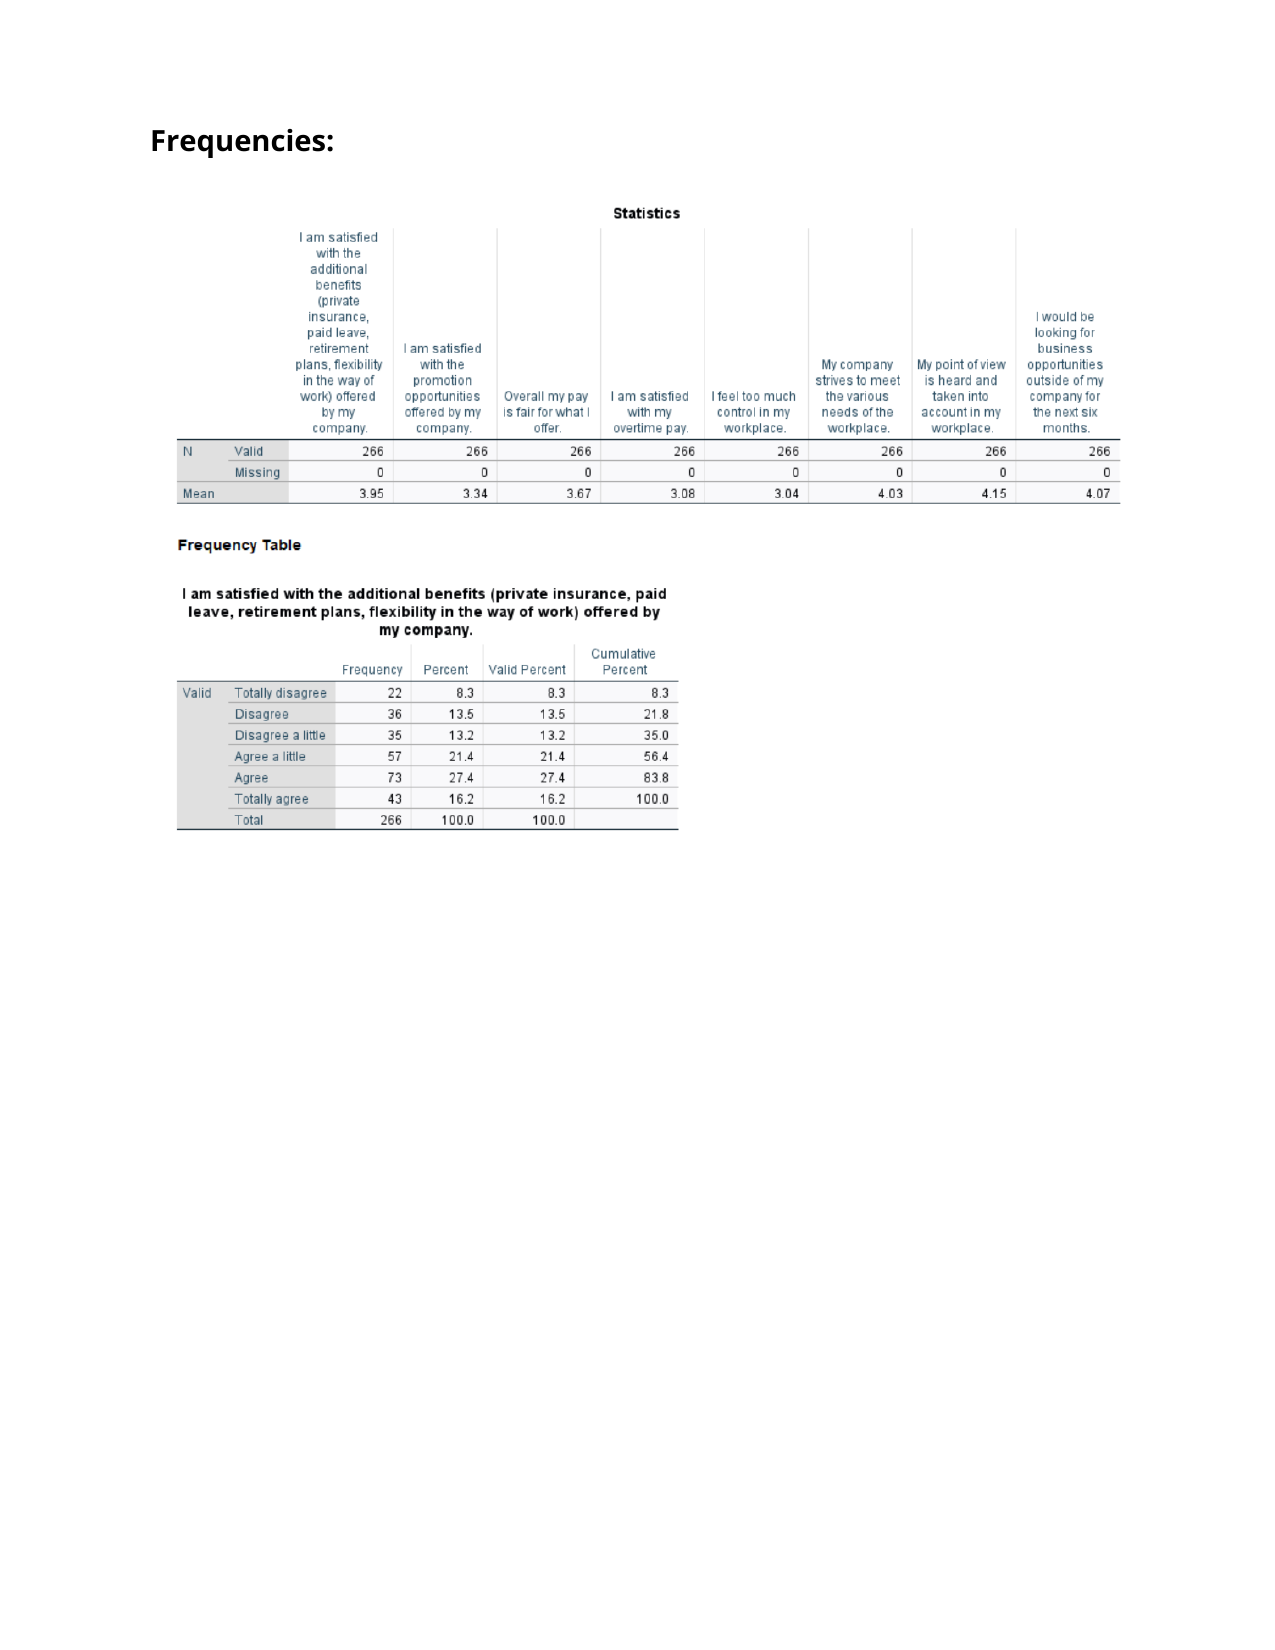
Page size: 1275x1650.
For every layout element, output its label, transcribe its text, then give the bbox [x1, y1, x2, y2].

subtitle Frequencies: [150, 120, 1125, 160]
